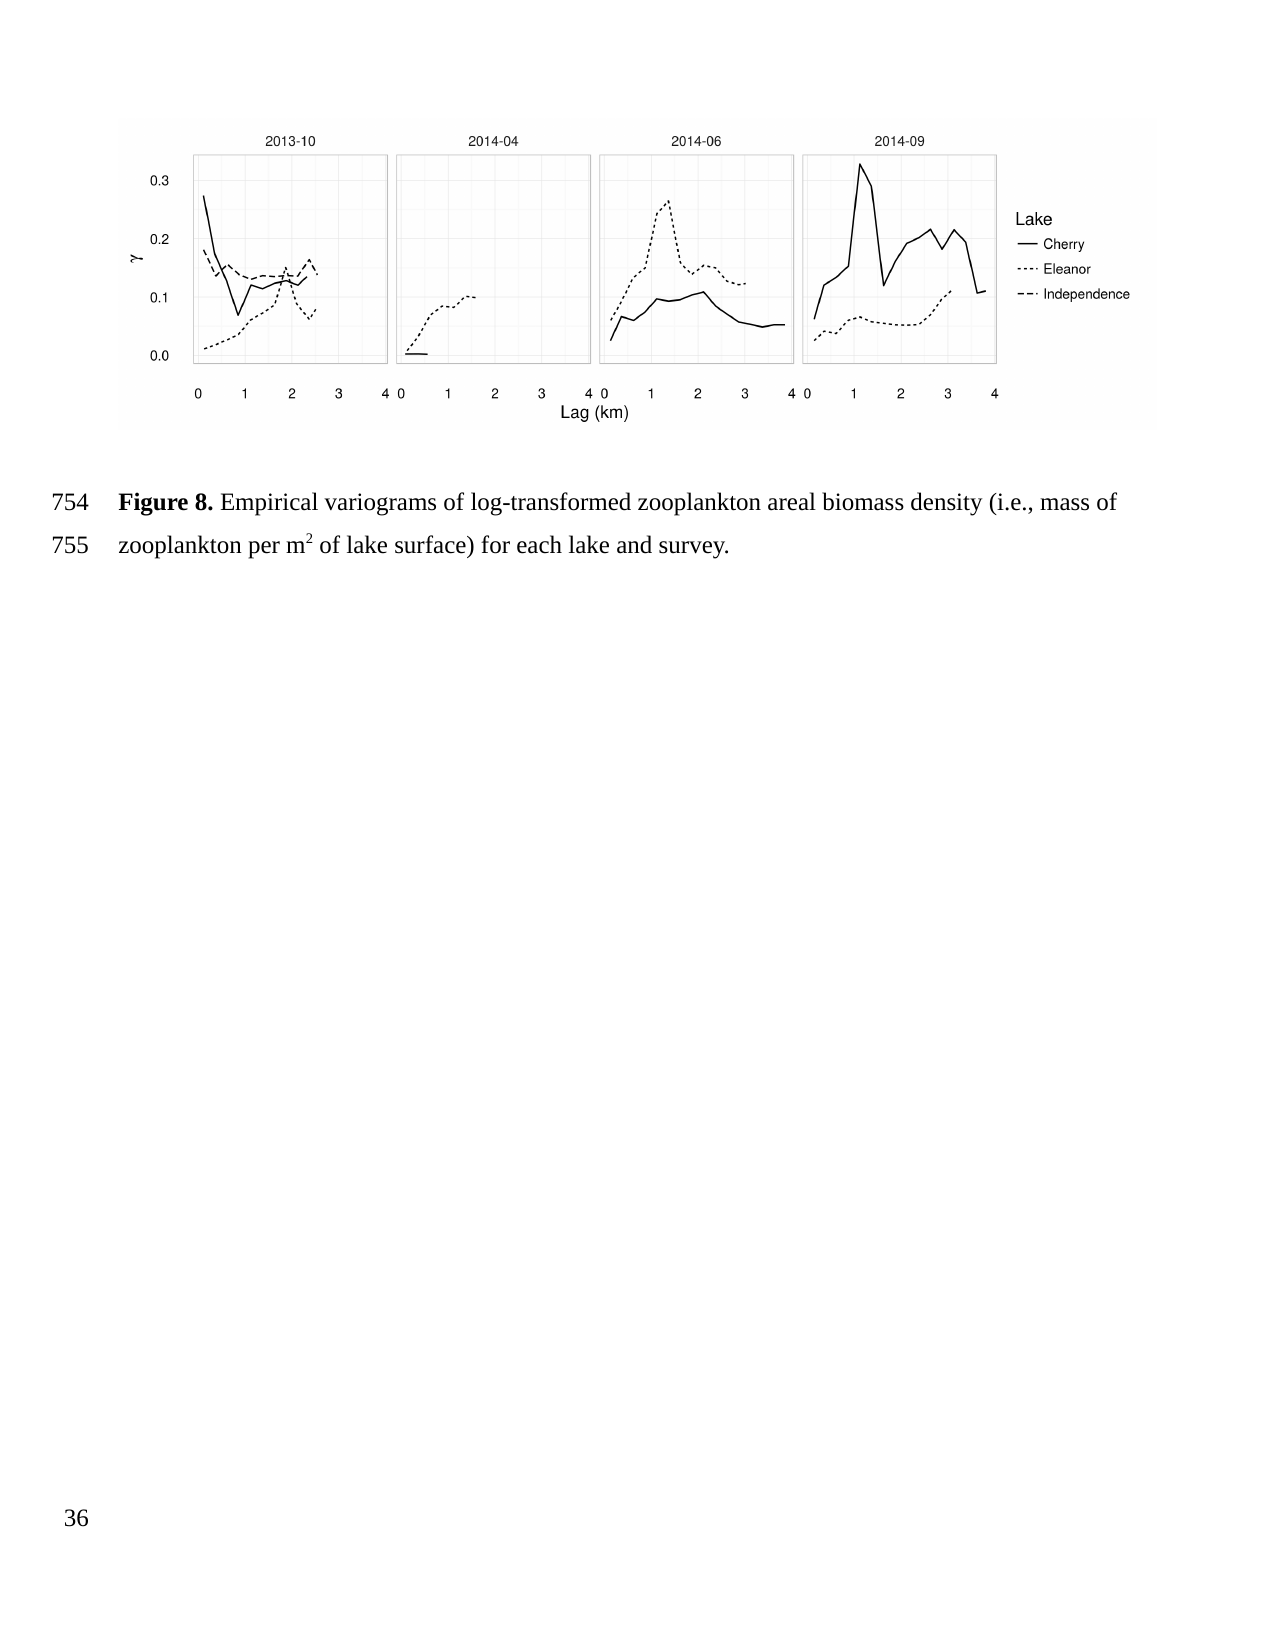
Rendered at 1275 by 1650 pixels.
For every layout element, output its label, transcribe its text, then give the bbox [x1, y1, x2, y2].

picture [118, 118, 1157, 430]
text Figure 8. Empirical variograms of log-transformed zooplankton areal biomass density (i.e., mass of zooplankton per m2 of lake surface) for each lake and survey. [118, 487, 1157, 559]
